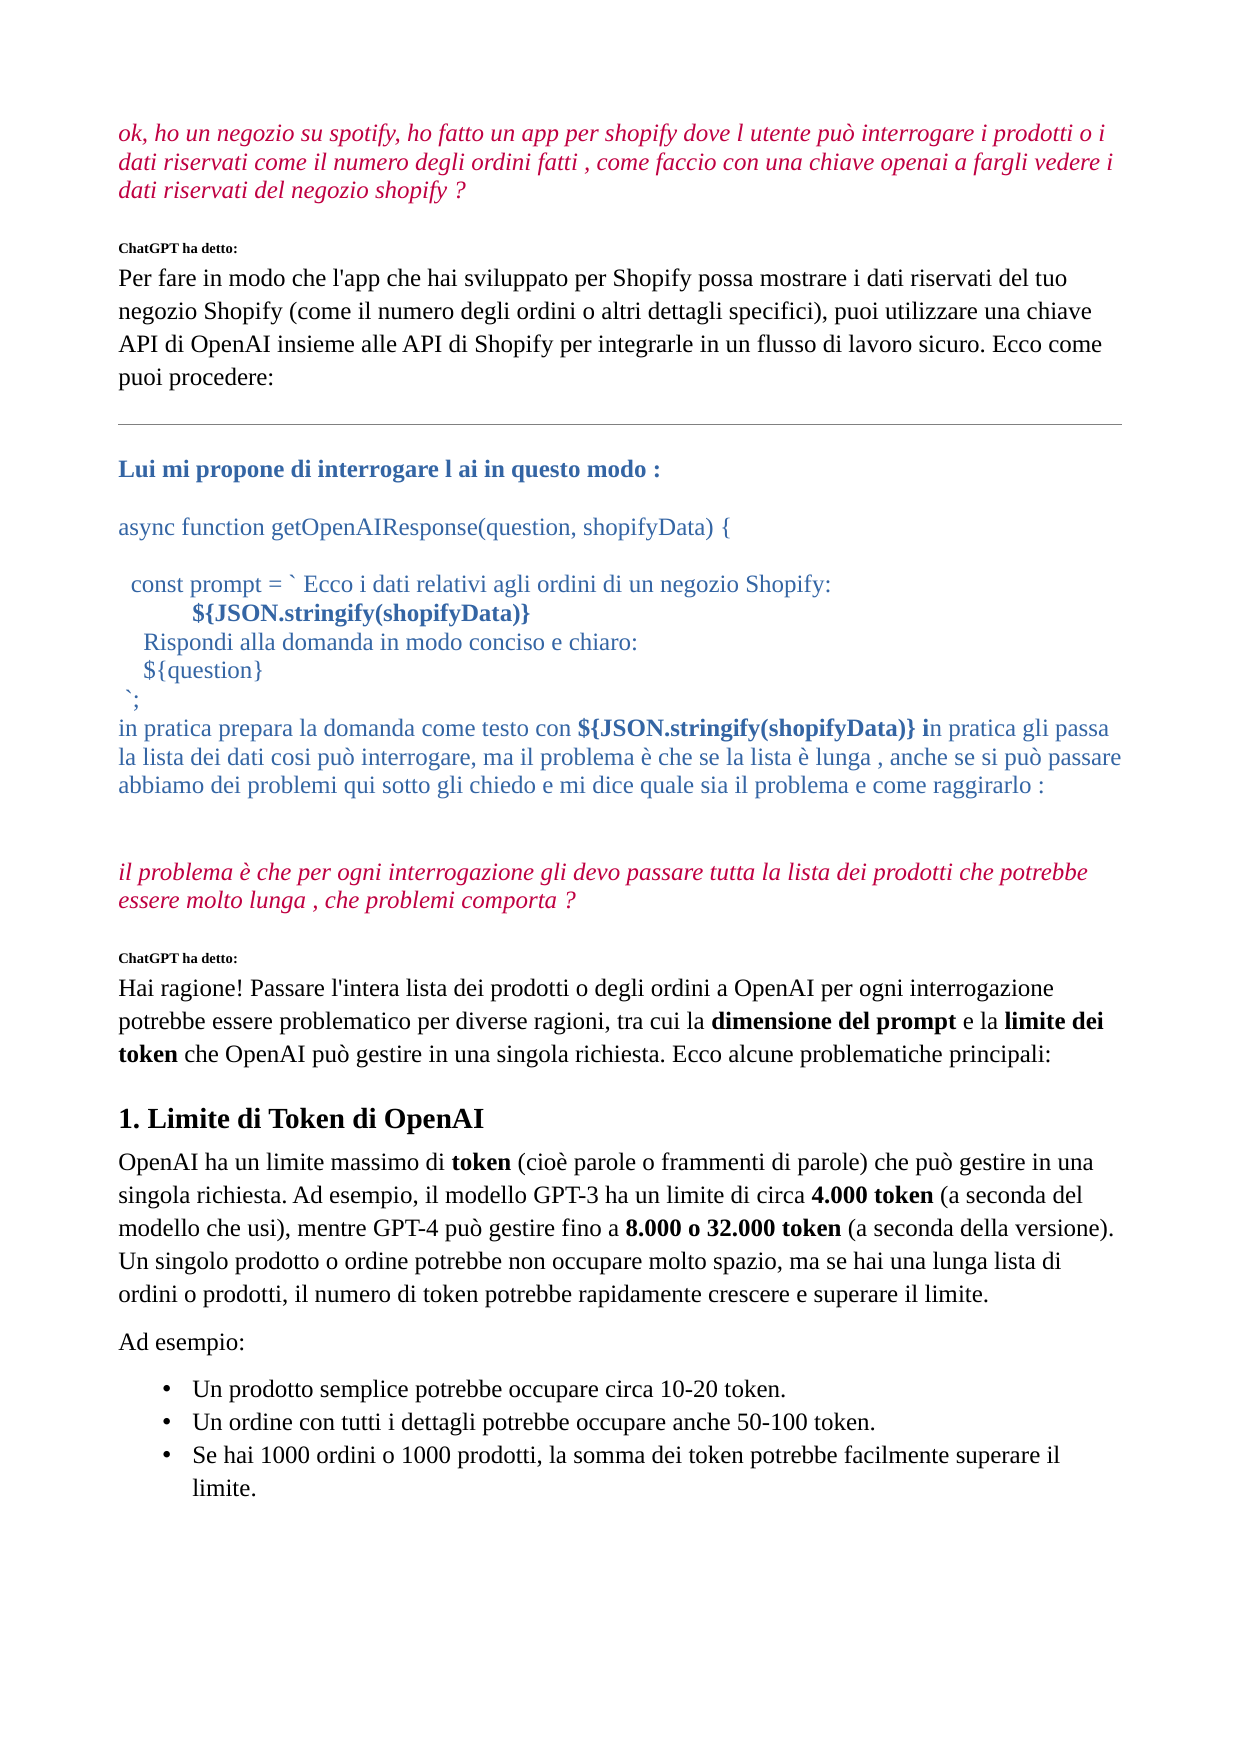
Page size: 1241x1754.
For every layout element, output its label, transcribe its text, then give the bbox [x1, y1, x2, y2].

list Se hai 1000 ordini o 1000 prodotti, la somma dei token potrebbe facilmente superare il limite. [162, 1440, 1122, 1502]
subtitle ChatGPT ha detto: [118, 240, 1122, 257]
text ok, ho un negozio su spotify, ho fatto un app per shopify dove l utente può interrogare i prodotti o i dati riservati come il numero degli ordini fatti , come faccio con una chiave openai a fargli vedere i dati riservati del negozio shopify ? [118, 118, 1122, 204]
text OpenAI ha un limite massimo di token (cioè parole o frammenti di parole) che può gestire in una singola richiesta. Ad esempio, il modello GPT-3 ha un limite di circa 4.000 token (a seconda del modello che usi), mentre GPT-4 può gestire fino a 8.000 o 32.000 token (a seconda della versione). Un singolo prodotto o ordine potrebbe non occupare molto spazio, ma se hai una lunga lista di ordini o prodotti, il numero di token potrebbe rapidamente crescere e superare il limite. [118, 1147, 1122, 1308]
list Un ordine con tutti i dettagli potrebbe occupare anche 50-100 token. [162, 1407, 1122, 1436]
text ${JSON.stringify(shopifyData)} [118, 598, 1122, 627]
text `; [118, 684, 1122, 713]
text Per fare in modo che l'app che hai sviluppato per Shopify possa mostrare i dati riservati del tuo negozio Shopify (come il numero degli ordini o altri dettagli specifici), puoi utilizzare una chiave API di OpenAI insieme alle API di Shopify per integrarle in un flusso di lavoro sicuro. Ecco come puoi procedere: [118, 263, 1122, 391]
text in pratica prepara la domanda come testo con ${JSON.stringify(shopifyData)} in pratica gli passa la lista dei dati cosi può interrogare, ma il problema è che se la lista è lunga , anche se si può passare abbiamo dei problemi qui sotto gli chiedo e mi dice quale sia il problema e come raggirarlo : il problema è che per ogni interrogazione gli devo passare tutta la lista dei prodotti che potrebbe essere molto lunga , che problemi comporta ? [118, 713, 1122, 914]
text ${question} [118, 655, 1122, 684]
text Lui mi propone di interrogare l ai in questo modo : async function getOpenAIResponse(question, shopifyData) { [118, 454, 1122, 540]
text Hai ragione! Passare l'intera lista dei prodotti o degli ordini a OpenAI per ogni interrogazione potrebbe essere problematico per diverse ragioni, tra cui la dimensione del prompt e la limite dei token che OpenAI può gestire in una singola richiesta. Ecco alcune problematiche principali: [118, 973, 1122, 1068]
text Ad esempio: [118, 1327, 1122, 1356]
subtitle 1. Limite di Token di OpenAI [118, 1101, 1122, 1134]
text const prompt = ` Ecco i dati relativi agli ordini di un negozio Shopify: [118, 569, 1122, 598]
subtitle ChatGPT ha detto: [118, 950, 1122, 967]
text Rispondi alla domanda in modo conciso e chiaro: [118, 627, 1122, 655]
list Un prodotto semplice potrebbe occupare circa 10-20 token. [162, 1374, 1122, 1403]
